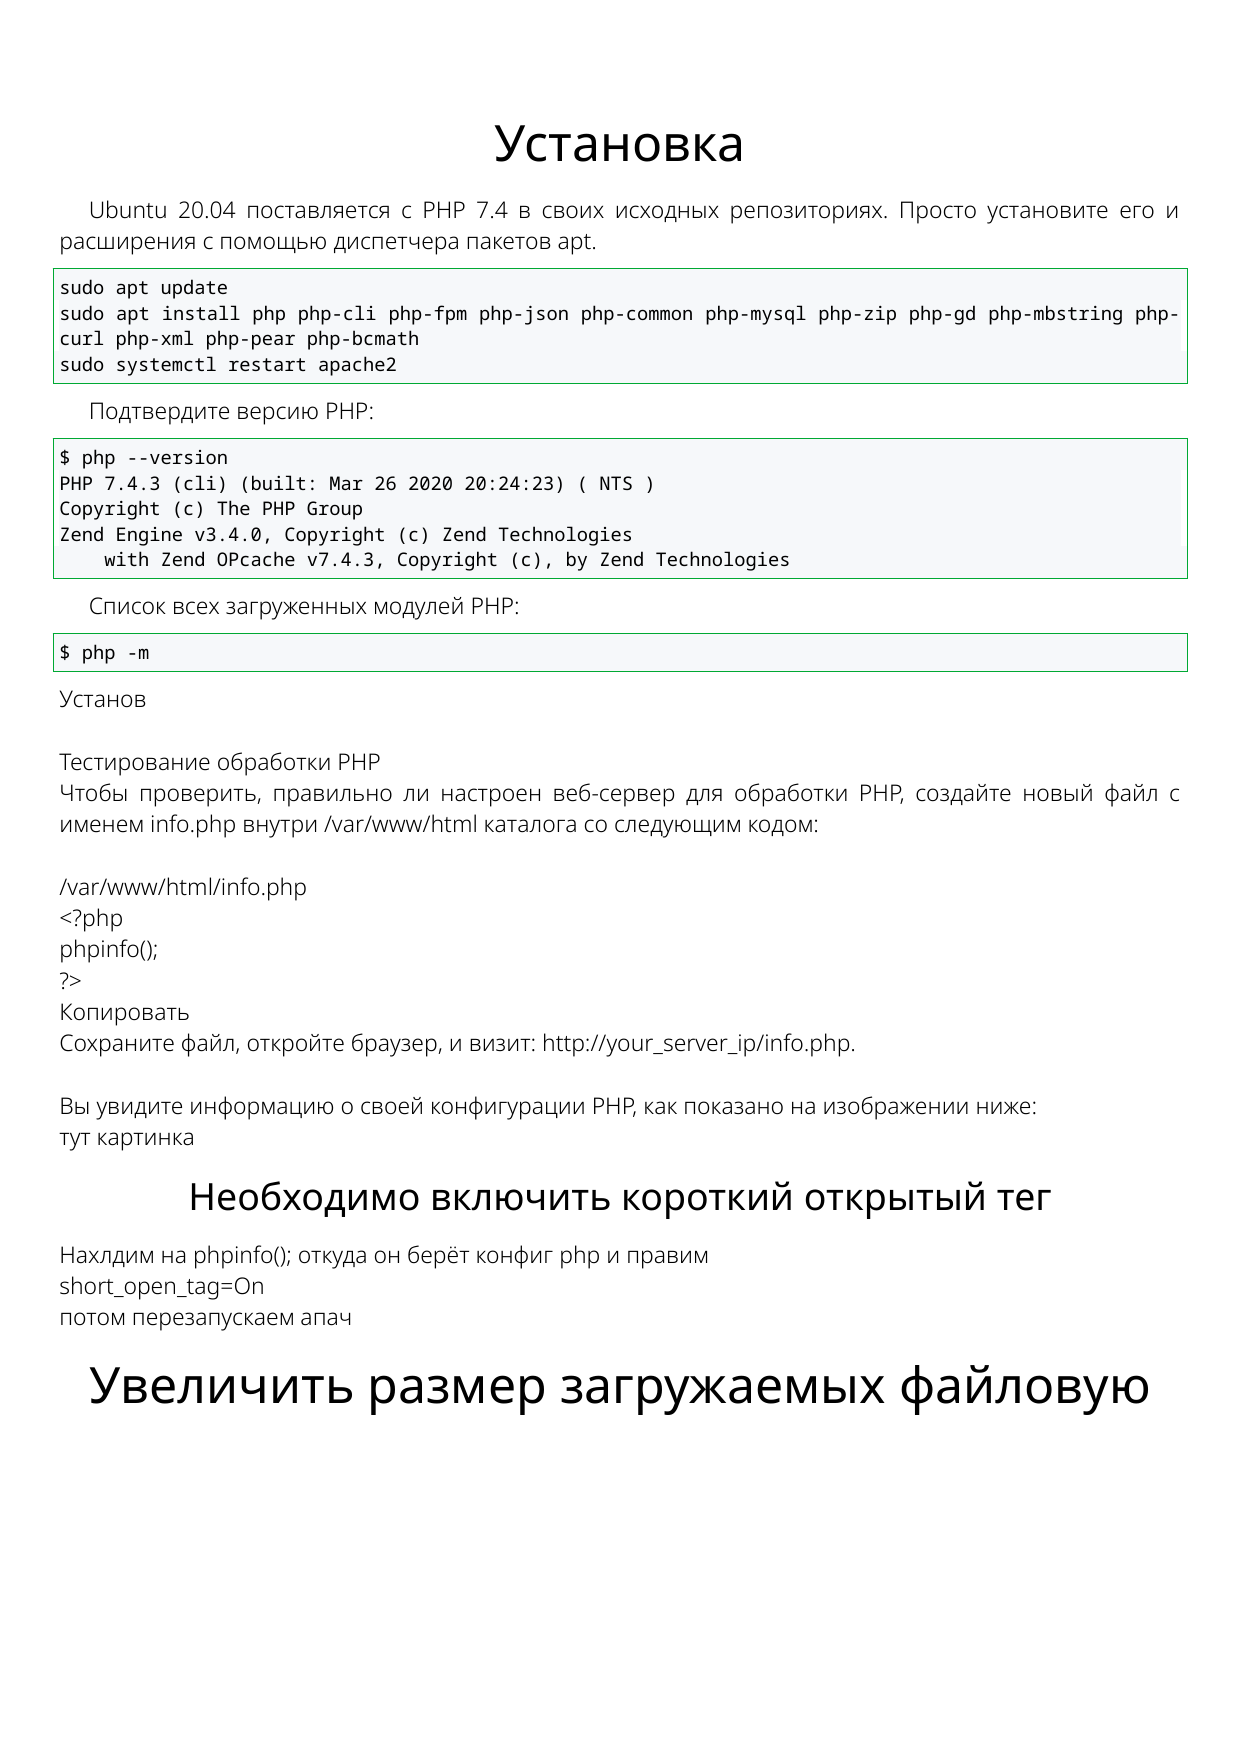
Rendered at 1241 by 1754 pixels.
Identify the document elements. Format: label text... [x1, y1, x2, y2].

text Сохраните файл, откройте браузер, и визит: http://your_server_ip/info.php. [59, 1027, 1181, 1058]
text short_open_tag=On [59, 1270, 1181, 1301]
text <?php [59, 902, 1181, 933]
text phpinfo(); [59, 933, 1181, 965]
text /var/www/html/info.php [59, 871, 1181, 902]
text sudo apt update [54, 269, 1187, 300]
text Подтвердите версию PHP: [59, 395, 1181, 426]
text ?> [59, 965, 1181, 996]
text тут картинка [59, 1121, 1181, 1152]
text Zend Engine v3.4.0, Copyright (c) Zend Technologies [59, 521, 1181, 540]
text Список всех загруженных модулей PHP: [59, 590, 1181, 621]
subtitle Необходимо включить короткий открытый тег [59, 1170, 1181, 1221]
text Вы увидите информацию о своей конфигурации PHP, как показано на изображении ниже: [59, 1090, 1181, 1121]
text Нахлдим на phpinfo(); откуда он берёт конфиг php и правим [59, 1239, 1181, 1270]
text Copyright (c) The PHP Group [59, 495, 1181, 521]
subtitle Увеличить размер загружаемых файловую [59, 1350, 1181, 1418]
text Чтобы проверить, правильно ли настроен веб-сервер для обработки PHP, создайте новый файл с именем info.php внутри /var/www/html каталога со следующим кодом: [59, 777, 1181, 840]
text PHP 7.4.3 (cli) (built: Mar 26 2020 20:24:23) ( NTS ) [59, 470, 1181, 495]
text sudo apt install php php-cli php-fpm php-json php-common php-mysql php-zip php-gd php-mbstring php-curl php-xml php-pear php-bcmath [59, 300, 1181, 345]
text sudo systemctl restart apache2 [54, 345, 1187, 383]
text $ php -m [54, 634, 1187, 671]
text Копировать [59, 996, 1181, 1027]
text Тестирование обработки PHP [59, 746, 1181, 777]
text потом перезапускаем апач [59, 1301, 1181, 1332]
text Ubuntu 20.04 поставляется с PHP 7.4 в своих исходных репозиториях. Просто установите его и расширения с помощью диспетчера пакетов apt. [59, 194, 1181, 256]
text with Zend OPcache v7.4.3, Copyright (c), by Zend Technologies [54, 540, 1187, 578]
subtitle Установка [59, 108, 1181, 176]
text Установ [59, 683, 1181, 715]
text $ php --version [54, 439, 1187, 470]
